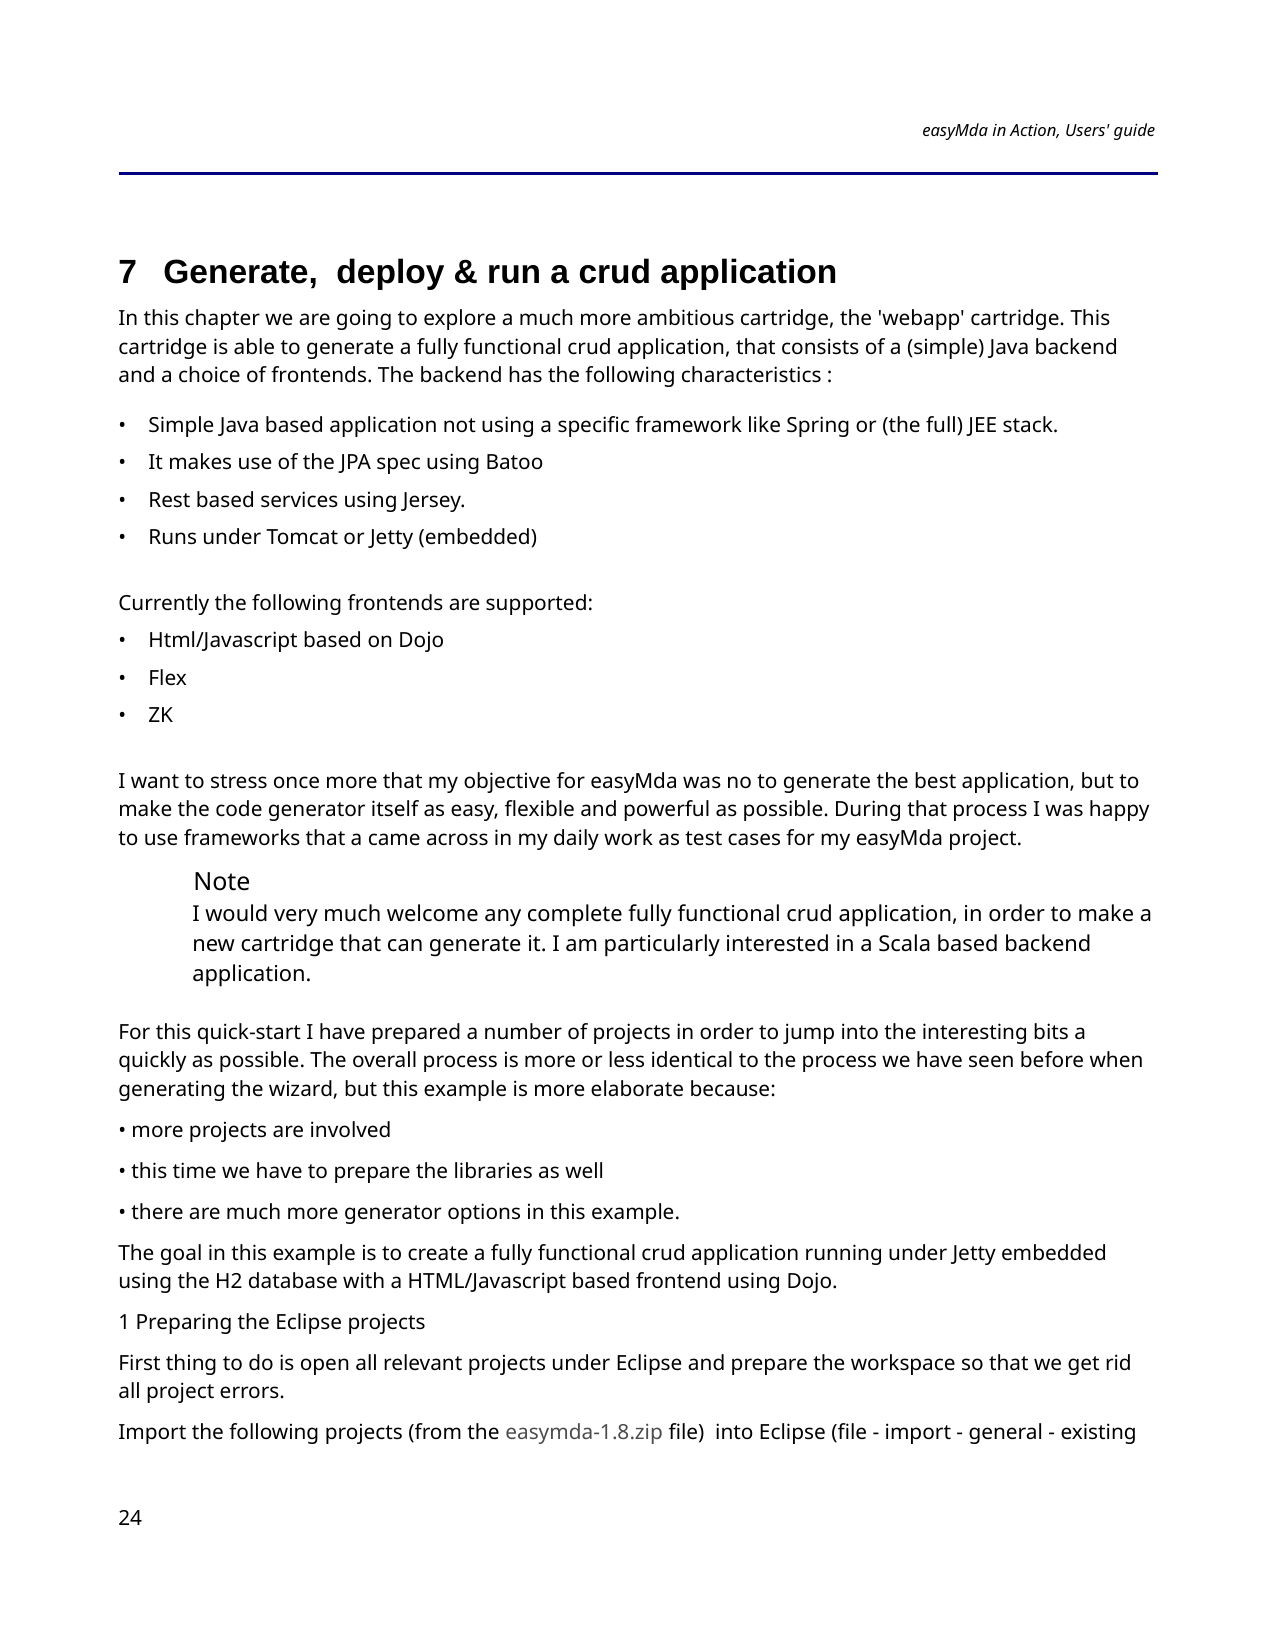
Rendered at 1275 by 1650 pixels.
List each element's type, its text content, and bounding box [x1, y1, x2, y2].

text First thing to do is open all relevant projects under Eclipse and prepare the workspace so that we get rid all project errors. [118, 1348, 1157, 1405]
text • more projects are involved [118, 1115, 1157, 1143]
text Note [193, 864, 1157, 898]
text I want to stress once more that my objective for easyMda was no to generate the best application, but to make the code generator itself as easy, flexible and powerful as possible. During that process I was happy to use frameworks that a came across in my daily work as test cases for my easyMda project. [118, 766, 1157, 851]
text • Runs under Tomcat or Jetty (embedded) [118, 522, 1157, 579]
text The goal in this example is to create a fully functional crud application running under Jetty embedded using the H2 database with a HTML/Javascript based frontend using Dojo. [118, 1238, 1157, 1295]
text • this time we have to prepare the libraries as well [118, 1156, 1157, 1184]
text • It makes use of the JPA spec using Batoo [118, 447, 1157, 476]
text In this chapter we are going to explore a much more ambitious cartridge, the 'webapp' cartridge. This cartridge is able to generate a fully functional crud application, that consists of a (simple) Java backend and a choice of frontends. The backend has the following characteristics : [118, 303, 1157, 389]
text For this quick-start I have prepared a number of projects in order to jump into the interesting bits a quickly as possible. The overall process is more or less identical to the process we have seen before when generating the wizard, but this example is more elaborate because: [118, 1017, 1157, 1102]
text I would very much welcome any complete fully functional crud application, in order to make a new cartridge that can generate it. I am particularly interested in a Scala based backend application. [192, 898, 1157, 987]
text • ZK [118, 700, 1157, 729]
subtitle Generate, deploy & run a crud application [118, 252, 1157, 291]
text • Html/Javascript based on Dojo [118, 626, 1157, 654]
text • Rest based services using Jersey. [118, 485, 1157, 513]
text • there are much more generator options in this example. [118, 1197, 1157, 1225]
text Currently the following frontends are supported: [118, 588, 1157, 617]
text Import the following projects (from the easymda-1.8.zip file) into Eclipse (file - import - general - existing [118, 1417, 1157, 1446]
text 1 Preparing the Eclipse projects [118, 1307, 1157, 1336]
text • Simple Java based application not using a specific framework like Spring or (the full) JEE stack. [118, 410, 1157, 438]
text • Flex [118, 663, 1157, 691]
